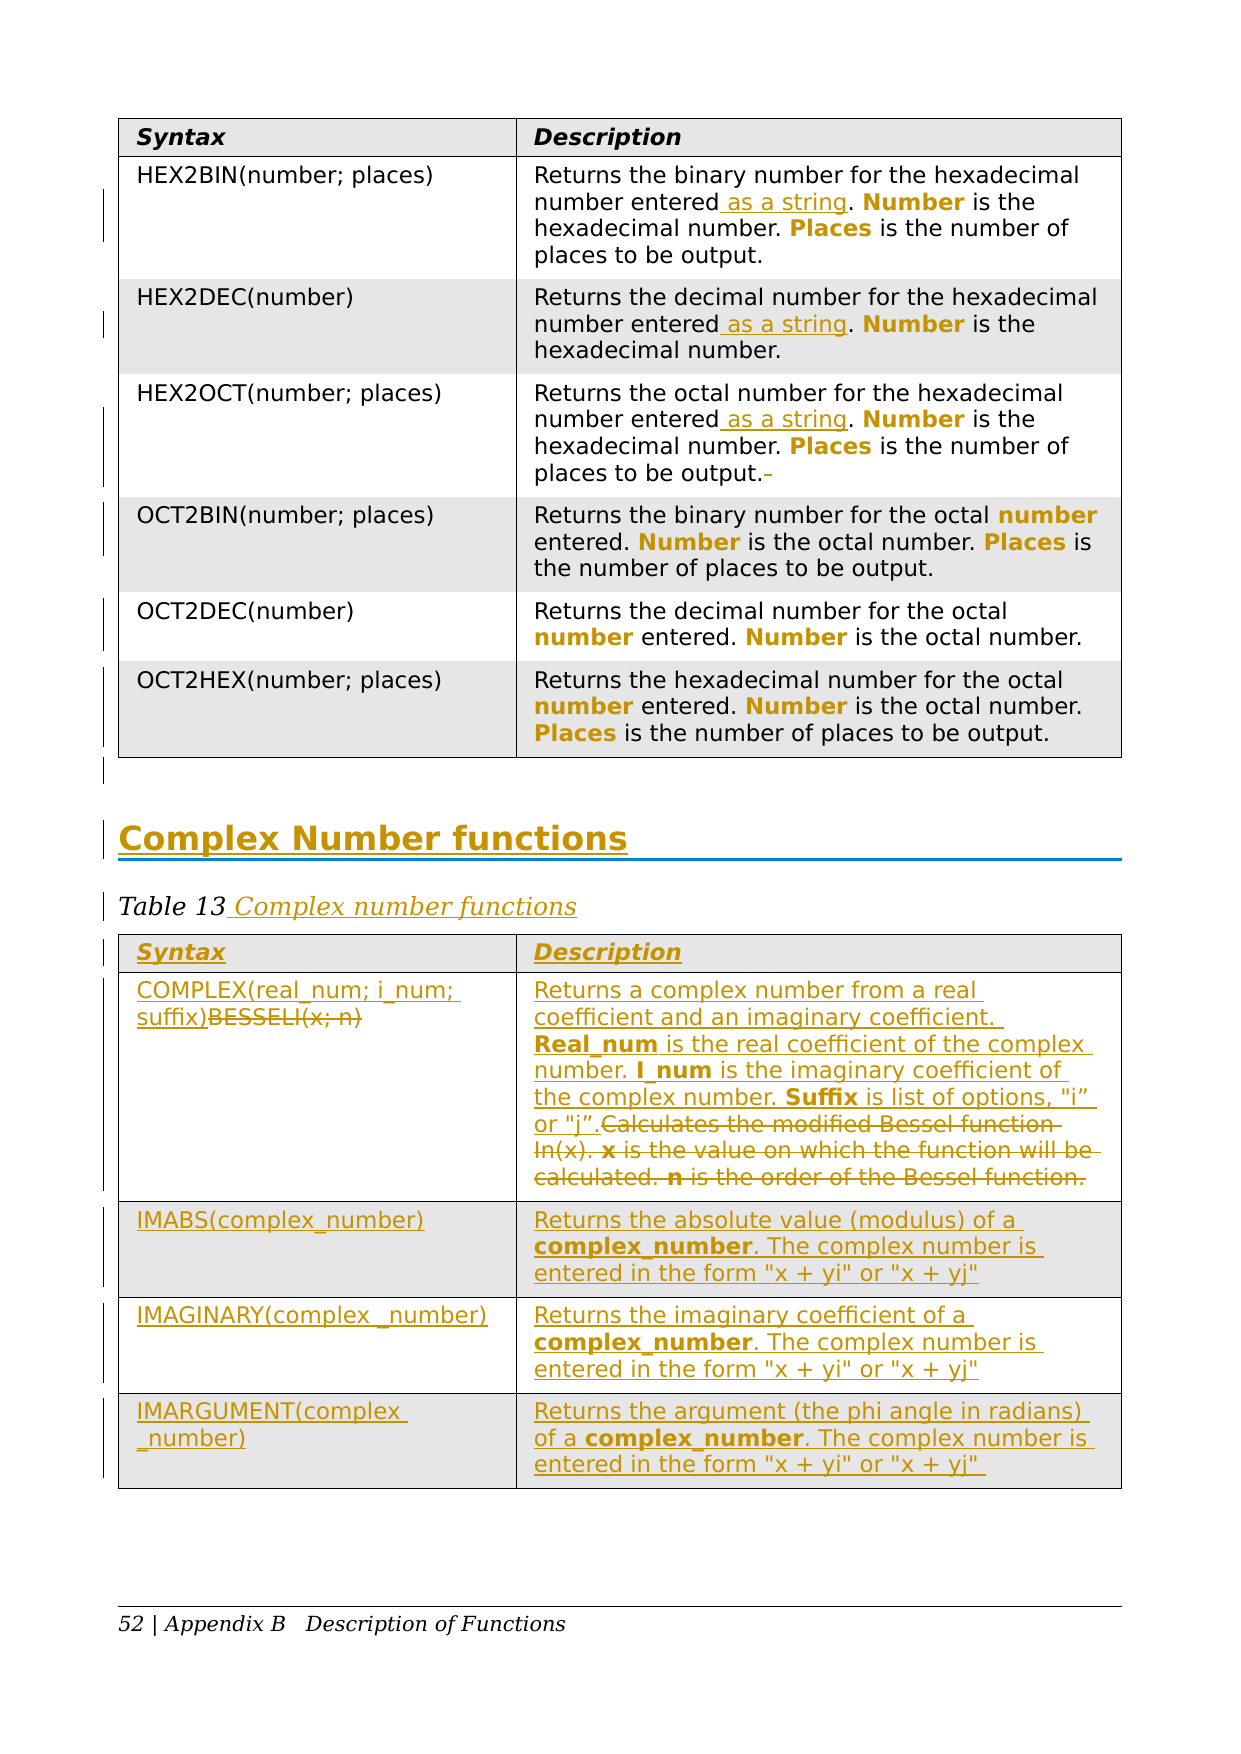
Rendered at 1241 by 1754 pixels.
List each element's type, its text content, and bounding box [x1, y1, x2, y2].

table_cell IMARGUMENT(complex _number) [119, 1394, 516, 1488]
text Table 13 Complex number functions [118, 892, 1122, 921]
table_header Description [517, 119, 1121, 156]
table_header Syntax [119, 119, 516, 156]
table_cell Returns the decimal number for the octal number entered. Number is the octal number. [517, 592, 1121, 661]
table_cell Returns the binary number for the hexadecimal number entered as a string. Number is the hexadecimal number. Places is the number of places to be output. [517, 157, 1121, 279]
table_cell IMABS(complex_number) [119, 1202, 516, 1297]
table_cell HEX2OCT(number; places) [119, 374, 516, 497]
table_header Description [517, 935, 1121, 972]
table_cell Returns the binary number for the octal number entered. Number is the octal number. Places is the number of places to be output. [517, 497, 1121, 592]
subtitle Complex Number functions [118, 820, 1122, 858]
table_cell Returns the imaginary coefficient of a complex_number. The complex number is entered in the form "x + yi" or "x + yj" [517, 1298, 1121, 1392]
table_cell Returns a complex number from a real coefficient and an imaginary coefficient. Real_num is the real coefficient of the complex number. I_num is the imaginary coefficient of the complex number. Suffix is list of options, "i” or "j”. [517, 973, 1121, 1201]
table_cell OCT2HEX(number; places) [119, 661, 516, 757]
table_cell COMPLEX(real_num; i_num; suffix) [119, 973, 516, 1201]
table_cell Returns the decimal number for the hexadecimal number entered as a string. Number is the hexadecimal number. [517, 279, 1121, 374]
table_cell Returns the hexadecimal number for the octal number entered. Number is the octal number. Places is the number of places to be output. [517, 661, 1121, 757]
table_cell HEX2BIN(number; places) [119, 157, 516, 279]
table_cell OCT2DEC(number) [119, 592, 516, 661]
table_cell HEX2DEC(number) [119, 279, 516, 374]
table_cell IMAGINARY(complex _number) [119, 1298, 516, 1392]
table_header Syntax [119, 935, 516, 972]
table_cell Returns the argument (the phi angle in radians) of a complex_number. The complex number is entered in the form "x + yi" or "x + yj" [517, 1394, 1121, 1488]
table_cell Returns the absolute value (modulus) of a complex_number. The complex number is entered in the form "x + yi" or "x + yj" [517, 1202, 1121, 1297]
table_cell Returns the octal number for the hexadecimal number entered as a string. Number is the hexadecimal number. Places is the number of places to be output. [517, 374, 1121, 497]
table_cell OCT2BIN(number; places) [119, 497, 516, 592]
